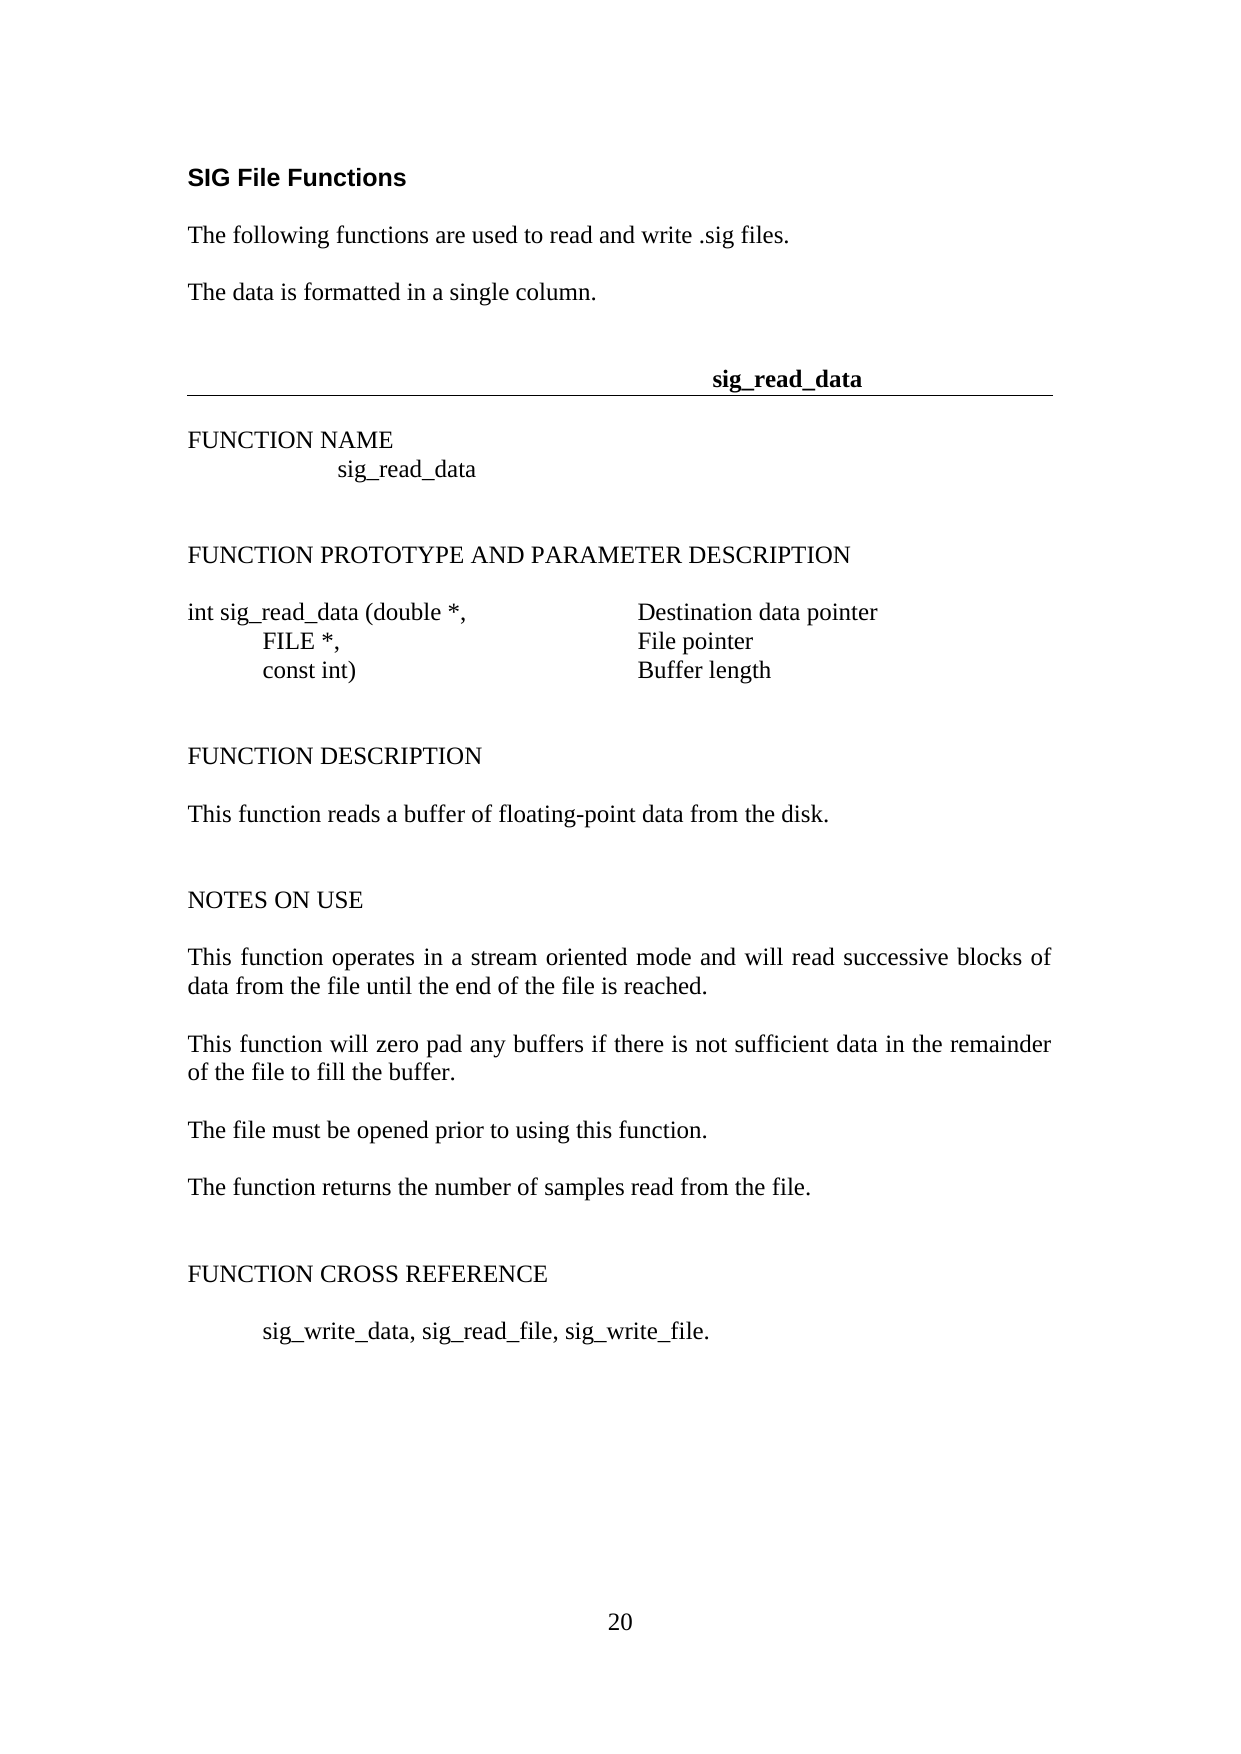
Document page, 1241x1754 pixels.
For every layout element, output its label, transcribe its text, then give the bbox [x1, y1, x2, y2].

text sig_write_data, sig_read_file, sig_write_file. [187, 1316, 1053, 1345]
text FUNCTION DESCRIPTION [187, 741, 1053, 770]
text FUNCTION PROTOTYPE AND PARAMETER DESCRIPTION [187, 540, 1053, 569]
text int sig_read_data (double *, Destination data pointer [187, 597, 1053, 626]
text The file must be opened prior to using this function. [187, 1115, 1053, 1144]
text This function operates in a stream oriented mode and will read successive blocks of data from the file until the end of the file is reached. [187, 942, 1053, 1000]
text The function returns the number of samples read from the file. [187, 1172, 1053, 1201]
text This function reads a buffer of floating-point data from the disk. [187, 799, 1053, 827]
text FILE *, File pointer [187, 626, 1053, 655]
text This function will zero pad any buffers if there is not sufficient data in the remainder of the file to fill the buffer. [187, 1029, 1053, 1086]
text The following functions are used to read and write .sig files. [187, 220, 1053, 249]
text sig_read_data [187, 454, 1053, 482]
subtitle SIG File Functions [187, 162, 1053, 191]
text FUNCTION NAME [187, 425, 1053, 454]
text const int) Buffer length [187, 655, 1053, 684]
text NOTES ON USE [187, 885, 1053, 914]
subtitle sig_read_data [187, 364, 1053, 395]
text The data is formatted in a single column. [187, 277, 1053, 306]
text FUNCTION CROSS REFERENCE [187, 1259, 1053, 1287]
